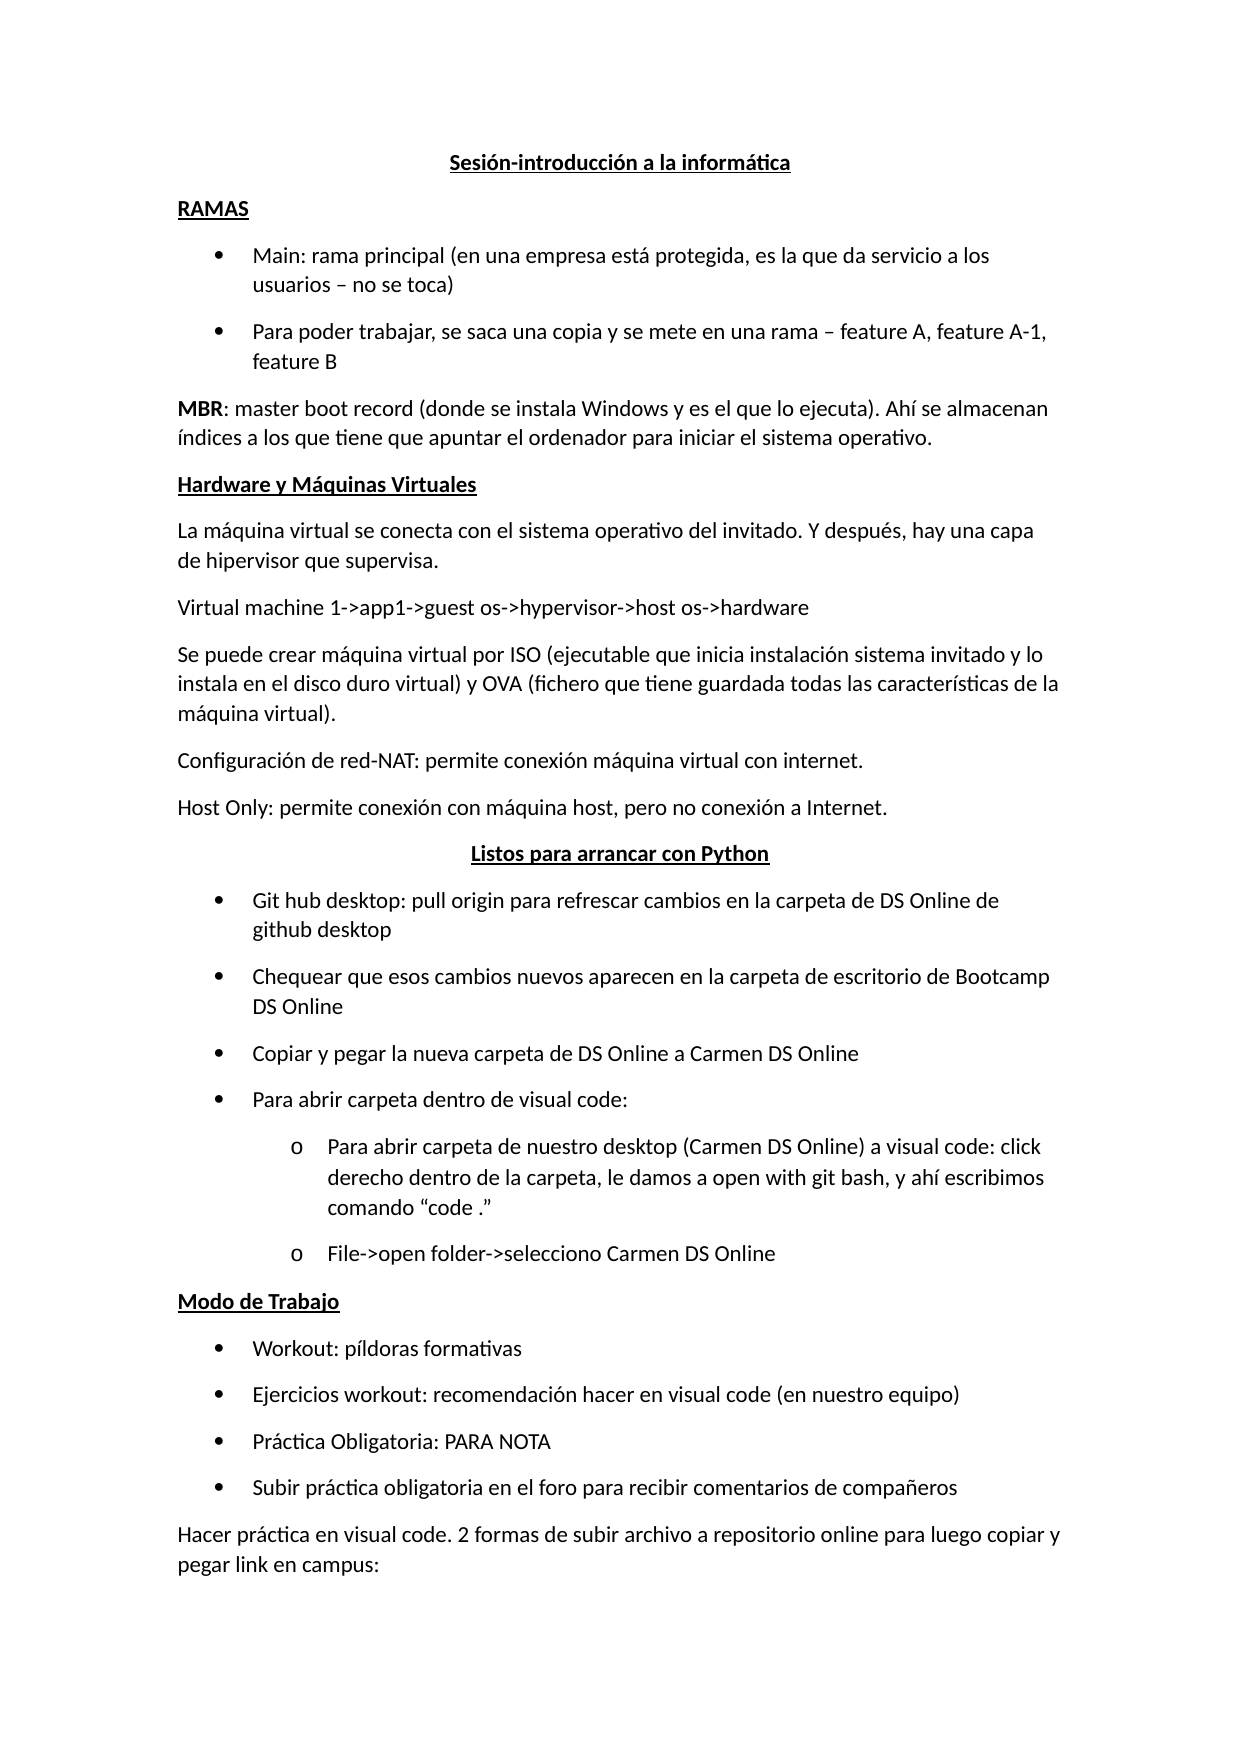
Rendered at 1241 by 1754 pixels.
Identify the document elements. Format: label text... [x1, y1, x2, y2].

list Main: rama principal (en una empresa está protegida, es la que da servicio a los usuarios – no se toca) [215, 241, 1063, 299]
text Hardware y Máquinas Virtuales [177, 470, 1063, 498]
text Virtual machine 1->app1->guest os->hypervisor->host os->hardware [177, 593, 1063, 621]
list Ejercicios workout: recomendación hacer en visual code (en nuestro equipo) [215, 1380, 1063, 1408]
list Subir práctica obligatoria en el foro para recibir comentarios de compañeros [215, 1473, 1063, 1501]
list Práctica Obligatoria: PARA NOTA [215, 1427, 1063, 1455]
text Listos para arrancar con Python [177, 839, 1063, 867]
text La máquina virtual se conecta con el sistema operativo del invitado. Y después, hay una capa de hipervisor que supervisa. [177, 517, 1063, 574]
list Para abrir carpeta dentro de visual code: [215, 1085, 1063, 1113]
text MBR: master boot record (donde se instala Windows y es el que lo ejecuta). Ahí se almacenan índices a los que tiene que apuntar el ordenador para iniciar el sistema operativo. [177, 394, 1063, 452]
text Hacer práctica en visual code. 2 formas de subir archivo a repositorio online para luego copiar y pegar link en campus: [177, 1520, 1063, 1578]
list File->open folder->selecciono Carmen DS Online [290, 1239, 1063, 1268]
list Git hub desktop: pull origin para refrescar cambios en la carpeta de DS Online de github desktop [215, 886, 1063, 944]
text Configuración de red-NAT: permite conexión máquina virtual con internet. [177, 746, 1063, 774]
list Workout: píldoras formativas [215, 1334, 1063, 1362]
list Copiar y pegar la nueva carpeta de DS Online a Carmen DS Online [215, 1039, 1063, 1067]
list Para abrir carpeta de nuestro desktop (Carmen DS Online) a visual code: click derecho dentro de la carpeta, le damos a open with git bash, y ahí escribimos comando “code .” [290, 1132, 1063, 1221]
list Para poder trabajar, se saca una copia y se mete en una rama – feature A, feature A-1, feature B [215, 317, 1063, 375]
text Sesión-introducción a la informática [177, 148, 1063, 176]
list Chequear que esos cambios nuevos aparecen en la carpeta de escritorio de Bootcamp DS Online [215, 962, 1063, 1020]
text Se puede crear máquina virtual por ISO (ejecutable que inicia instalación sistema invitado y lo instala en el disco duro virtual) y OVA (fichero que tiene guardada todas las características de la máquina virtual). [177, 640, 1063, 727]
text Host Only: permite conexión con máquina host, pero no conexión a Internet. [177, 793, 1063, 821]
text RAMAS [177, 194, 1063, 222]
text Modo de Trabajo [177, 1287, 1063, 1315]
